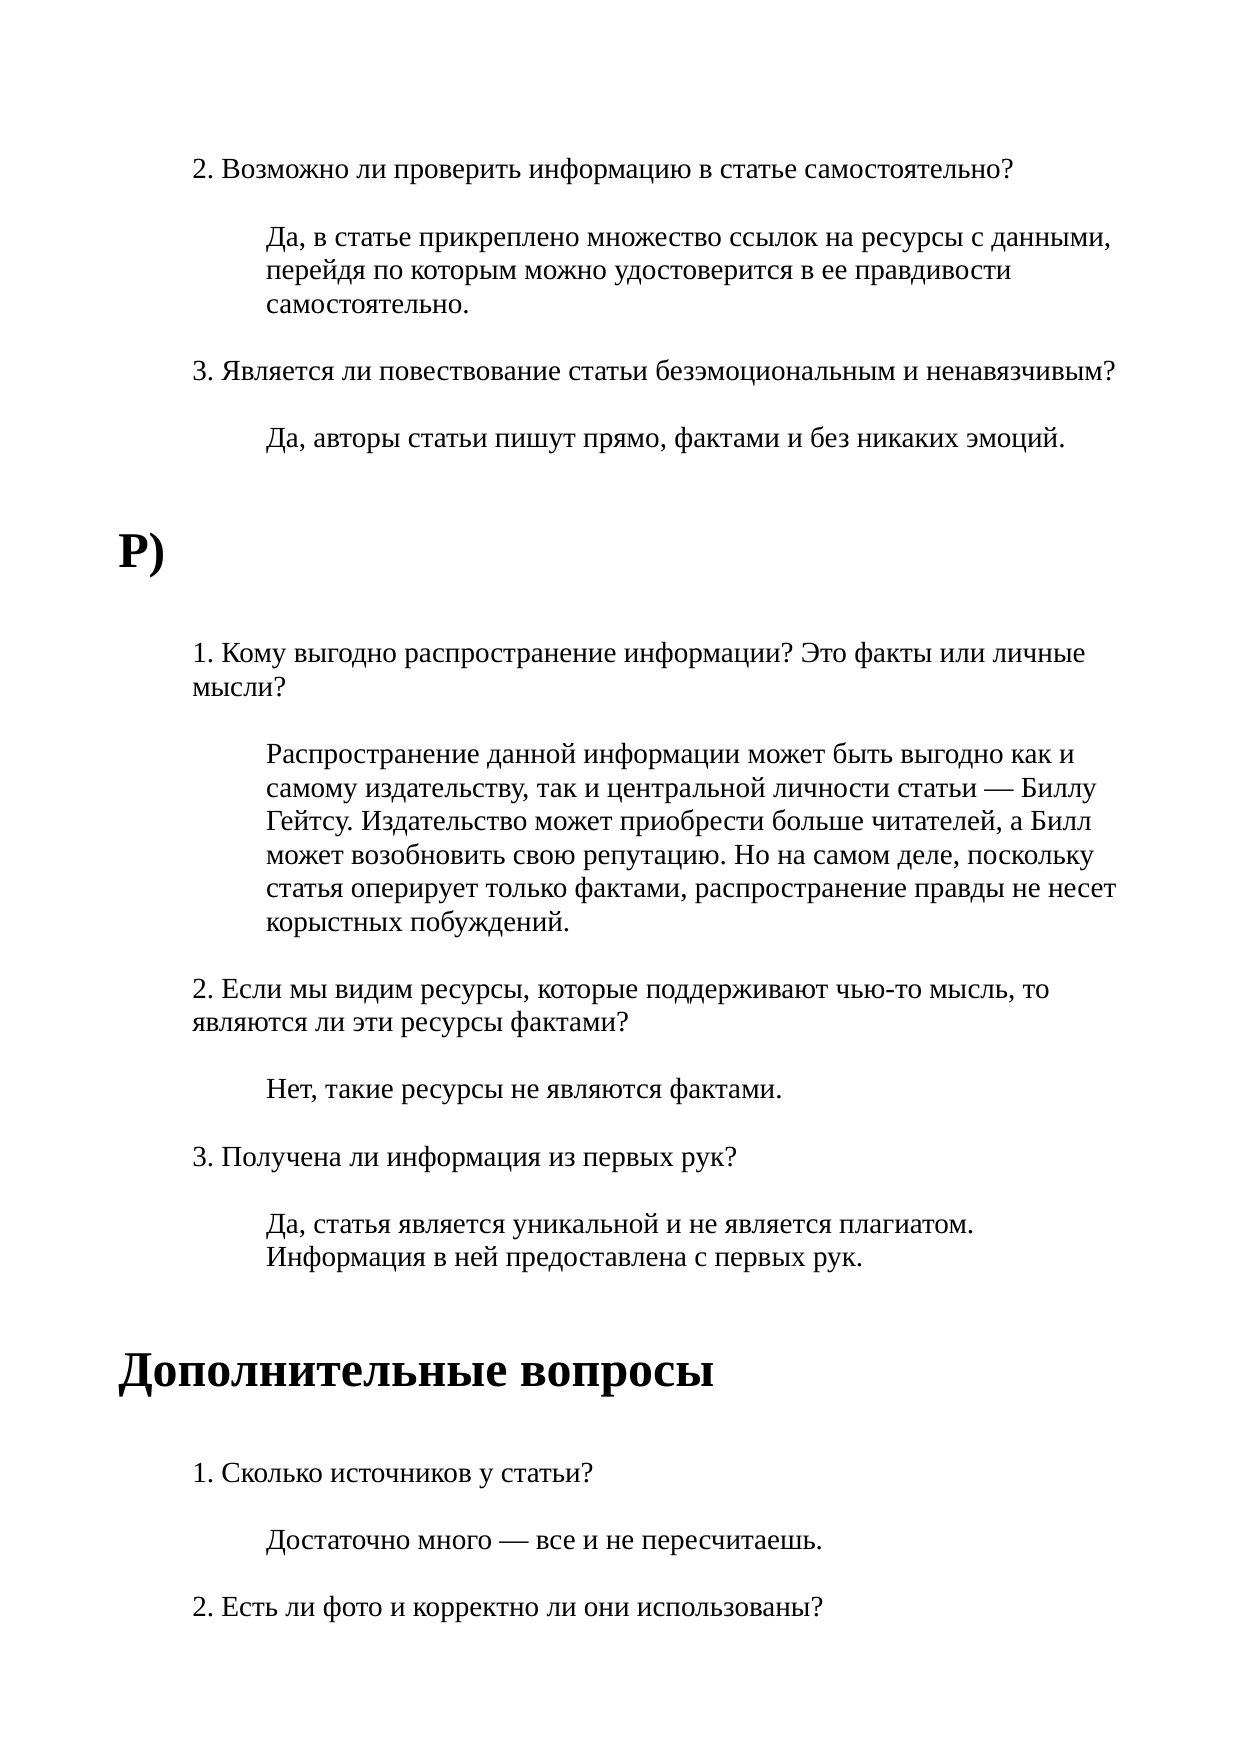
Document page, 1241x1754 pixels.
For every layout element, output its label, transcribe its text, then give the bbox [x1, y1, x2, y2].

text Да, статья является уникальной и не является плагиатом. Информация в ней предоставлена с первых рук. [118, 1206, 1122, 1273]
text 3. Является ли повествование статьи безэмоциональным и ненавязчивым? [118, 353, 1122, 386]
text P) [118, 521, 1122, 578]
text Распространение данной информации может быть выгодно как и самому издательству, так и центральной личности статьи — Биллу Гейтсу. Издательство может приобрести больше читателей, а Билл может возобновить свою репутацию. Но на самом деле, поскольку статья оперирует только фактами, распространение правды не несет корыстных побуждений. [118, 736, 1122, 937]
text 2. Если мы видим ресурсы, которые поддерживают чью-то мысль, то являются ли эти ресурсы фактами? [118, 971, 1122, 1038]
text 2. Возможно ли проверить информацию в статье самостоятельно? [118, 152, 1122, 185]
text Да, авторы статьи пишут прямо, фактами и без никаких эмоций. [118, 420, 1122, 453]
text 3. Получена ли информация из первых рук? [118, 1139, 1122, 1172]
text Да, в статье прикреплено множество ссылок на ресурсы с данными, перейдя по которым можно удостоверится в ее правдивости самостоятельно. [118, 219, 1122, 319]
text 1. Сколько источников у статьи? [118, 1455, 1122, 1488]
text Нет, такие ресурсы не являются фактами. [118, 1072, 1122, 1105]
text Достаточно много — все и не пересчитаешь. [118, 1522, 1122, 1556]
text 2. Есть ли фото и корректно ли они использованы? [118, 1589, 1122, 1623]
text Дополнительные вопросы [118, 1340, 1122, 1397]
text 1. Кому выгодно распространение информации? Это факты или личные мысли? [118, 636, 1122, 703]
